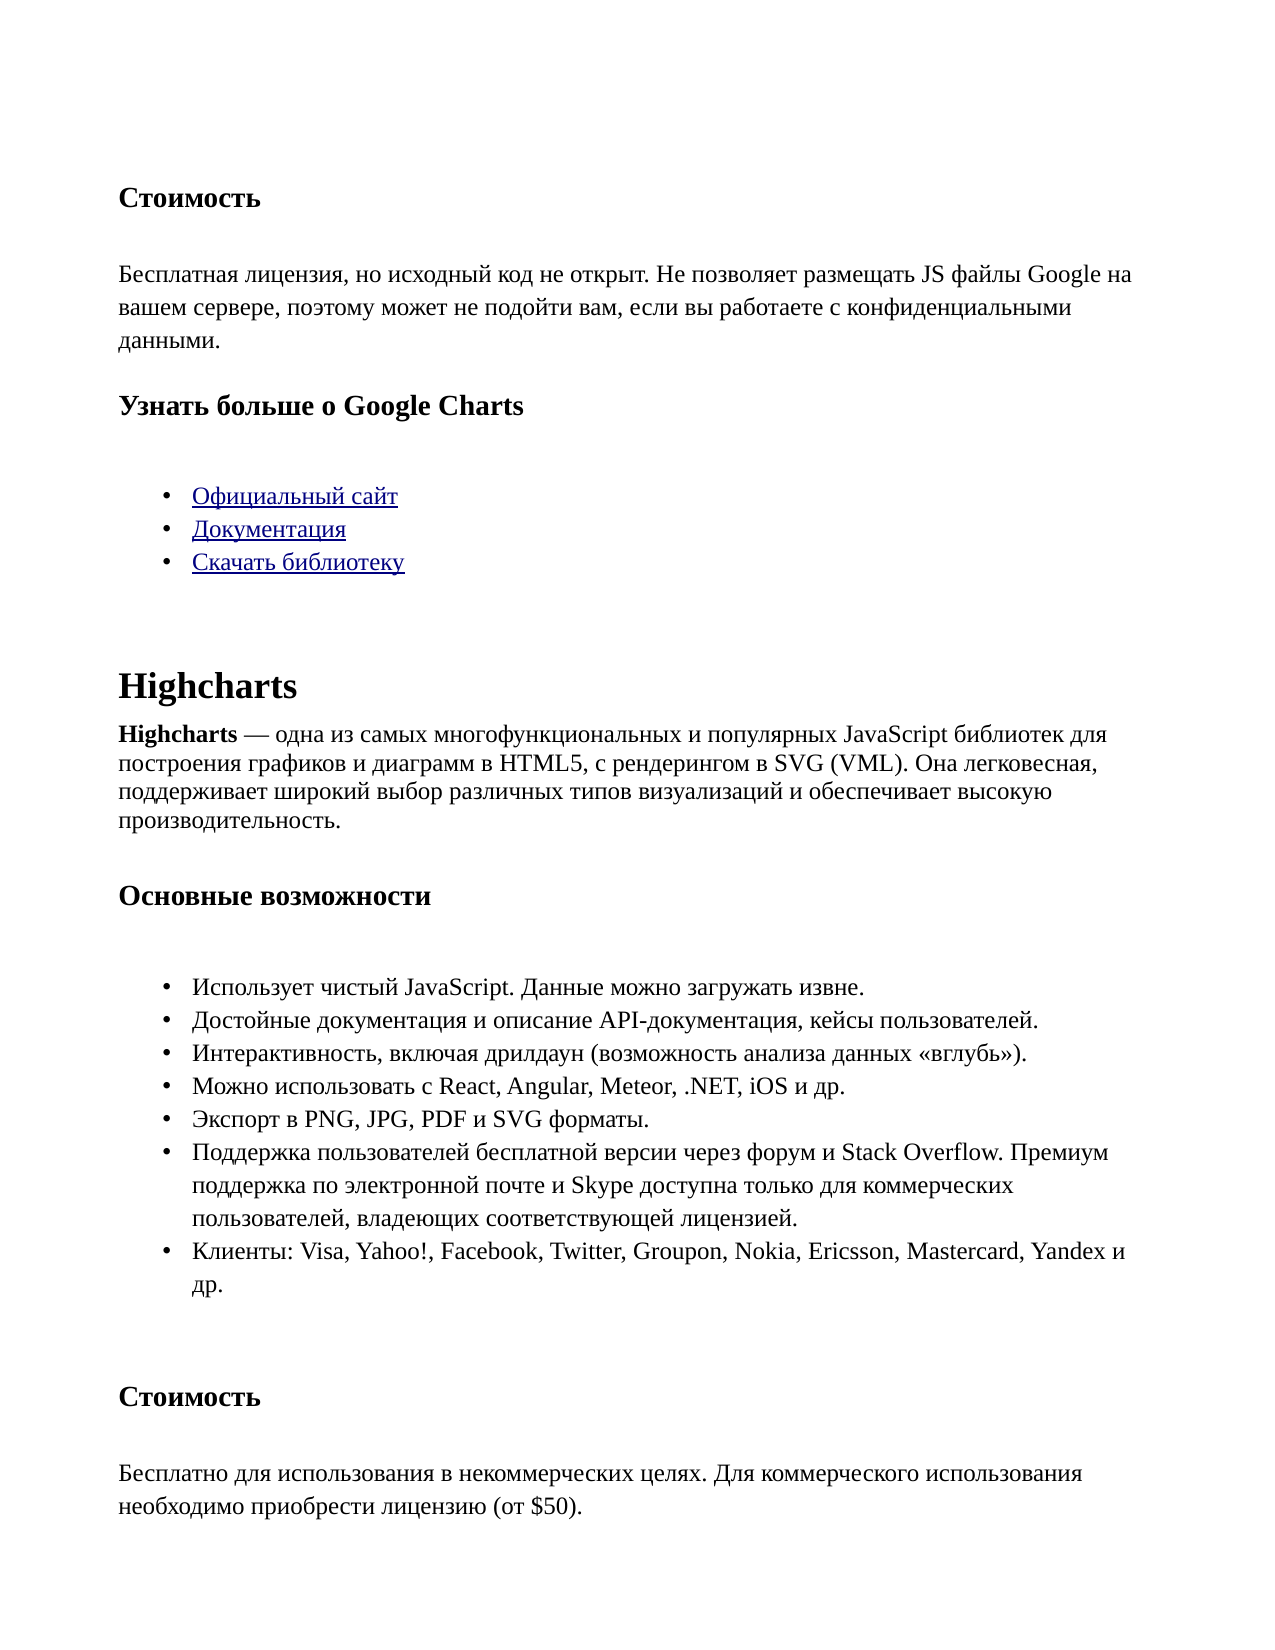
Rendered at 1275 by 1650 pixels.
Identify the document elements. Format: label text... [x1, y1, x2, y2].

subtitle Стоимость [118, 180, 1157, 214]
list Можно использовать с React, Angular, Meteor, .NET, iOS и др. [162, 1071, 1157, 1099]
list Документация [162, 514, 1157, 543]
list Поддержка пользователей бесплатной версии через форум и Stack Overflow. Премиум поддержка по электронной почте и Skype доступна только для коммерческих пользователей, владеющих соответствующей лицензией. [162, 1137, 1157, 1232]
list Использует чистый JavaScript. Данные можно загружать извне. [162, 972, 1157, 1000]
list Интерактивность, включая дрилдаун (возможность анализа данных «вглубь»). [162, 1038, 1157, 1066]
text Бесплатно для использования в некоммерческих целях. Для коммерческого использования необходимо приобрести лицензию (от $50). [118, 1425, 1157, 1519]
list Официальный сайт [162, 481, 1157, 510]
text Highcharts — одна из самых многофункциональных и популярных JavaScript библиотек для построения графиков и диаграмм в HTML5, с рендерингом в SVG (VML). Она легковесная, поддерживает широкий выбор различных типов визуализаций и обеспечивает высокую производительность. [118, 719, 1157, 834]
list Экспорт в PNG, JPG, PDF и SVG форматы. [162, 1104, 1157, 1132]
subtitle Highcharts [118, 663, 1157, 706]
subtitle Узнать больше о Google Charts [118, 388, 1157, 421]
text Бесплатная лицензия, но исходный код не открыт. Не позволяет размещать JS файлы Google на вашем сервере, поэтому может не подойти вам, если вы работаете с конфиденциальными данными. [118, 226, 1157, 354]
subtitle Основные возможности [118, 878, 1157, 912]
list Клиенты: Visa, Yahoo!, Facebook, Twitter, Groupon, Nokia, Ericsson, Mastercard, Yandex и др. [162, 1236, 1157, 1298]
list Достойные документация и описание API-документация, кейсы пользователей. [162, 1005, 1157, 1033]
subtitle Стоимость [118, 1379, 1157, 1412]
list Скачать библиотеку [162, 547, 1157, 576]
